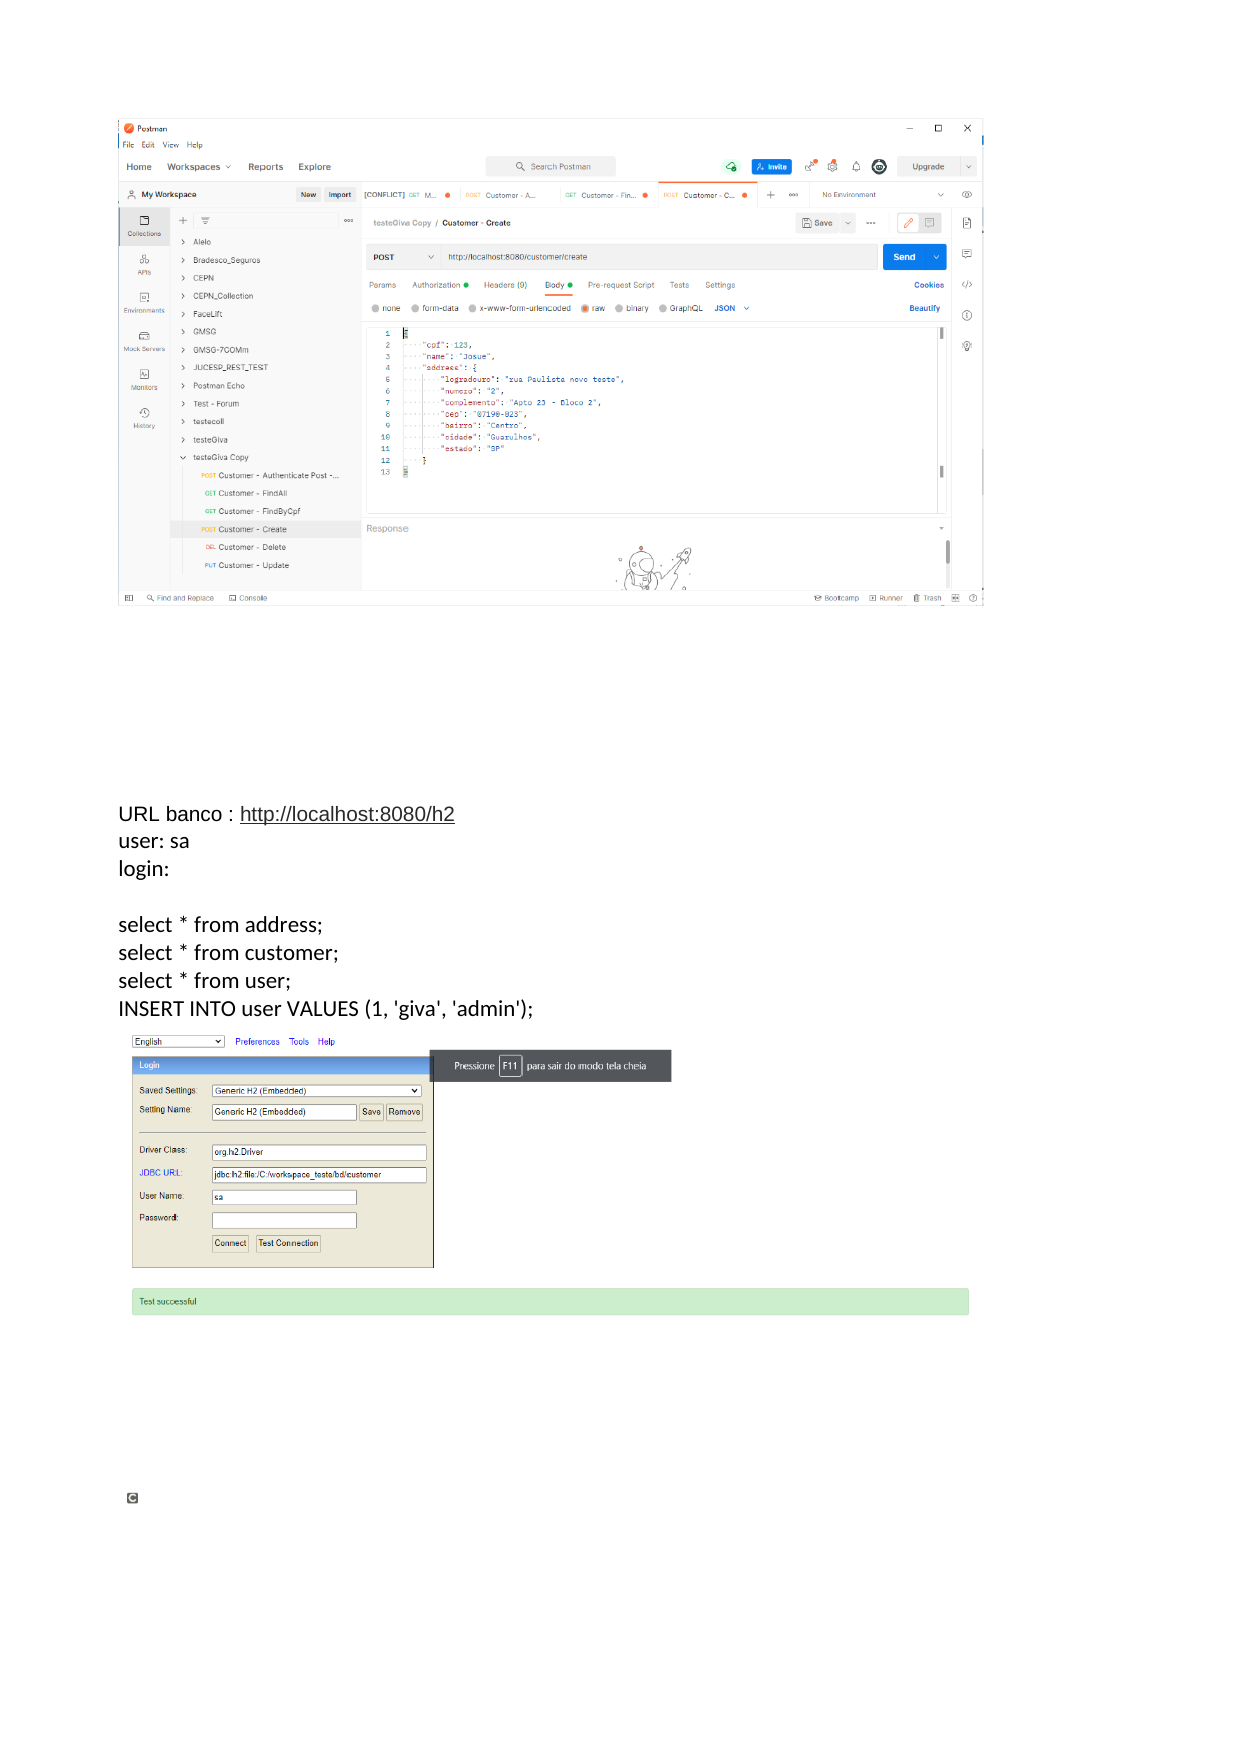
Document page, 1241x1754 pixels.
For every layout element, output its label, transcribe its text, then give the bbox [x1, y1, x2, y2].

text select * from user; [118, 966, 1122, 994]
text select * from address; [118, 910, 1122, 938]
text login: [118, 854, 1122, 882]
text user: sa [118, 826, 1122, 854]
text INSERT INTO user VALUES (1, 'giva', 'admin'); [118, 994, 1122, 1022]
text select * from customer; [118, 938, 1122, 966]
text URL banco : http://localhost:8080/h2 [118, 802, 1122, 826]
